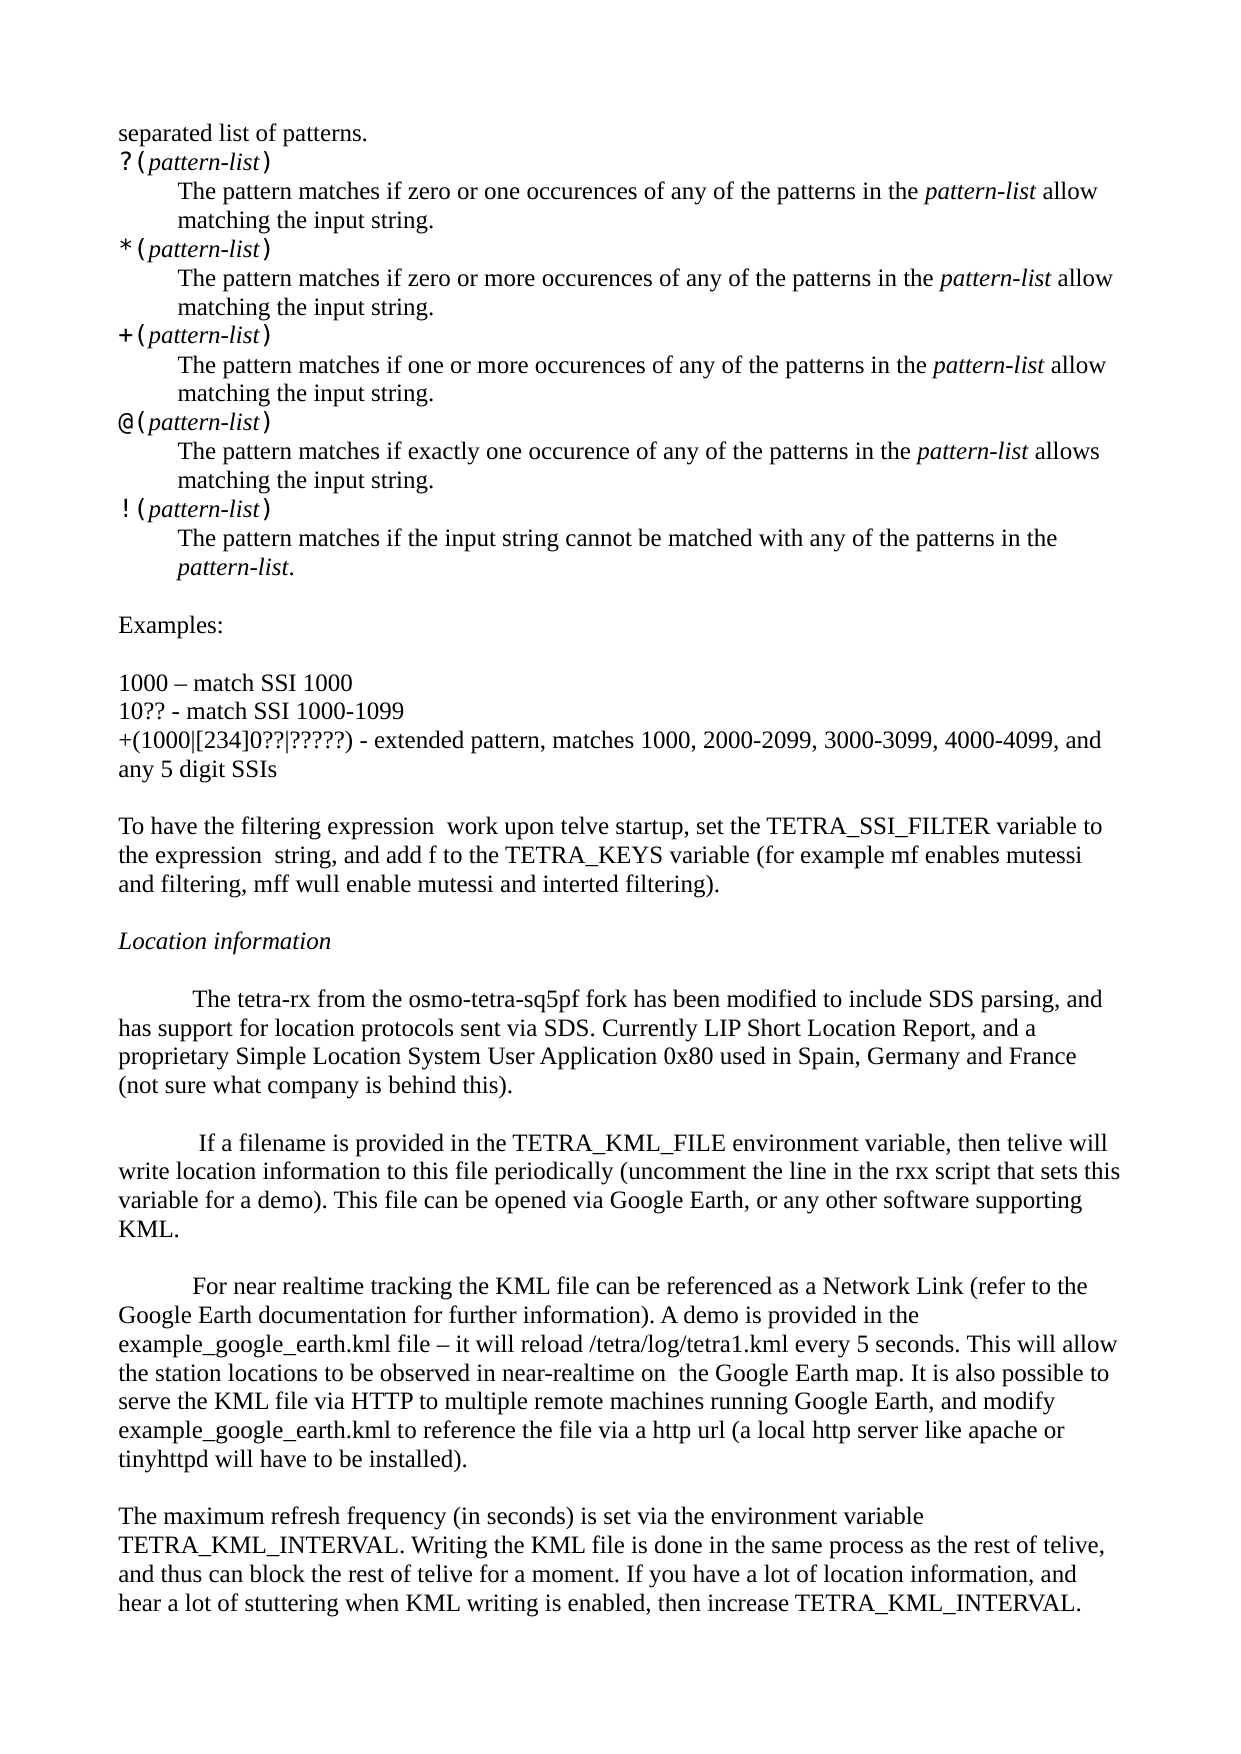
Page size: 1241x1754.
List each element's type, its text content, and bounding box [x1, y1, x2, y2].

subtitle @(pattern-list) [118, 407, 1122, 436]
text separated list of patterns. [118, 118, 1122, 147]
text For near realtime tracking the KML file can be referenced as a Network Link (refer to the Google Earth documentation for further information). A demo is provided in the example_google_earth.kml file – it will reload /tetra/log/tetra1.kml every 5 seconds. This will allow the station locations to be observed in near-realtime on the Google Earth map. It is also possible to serve the KML file via HTTP to multiple remote machines running Google Earth, and modify example_google_earth.kml to reference the file via a http url (a local http server like apache or tinyhttpd will have to be installed). [118, 1271, 1122, 1473]
text Examples: [118, 610, 1122, 639]
subtitle +(pattern-list) [118, 320, 1122, 350]
text To have the filtering expression work upon telve startup, set the TETRA_SSI_FILTER variable to the expression string, and add f to the TETRA_KEYS variable (for example mf enables mutessi and filtering, mff wull enable mutessi and interted filtering). [118, 811, 1122, 898]
list The pattern matches if the input string cannot be matched with any of the patterns in the pattern-list. [177, 523, 1122, 581]
text 1000 – match SSI 1000 [118, 668, 1122, 696]
list The pattern matches if zero or more occurences of any of the patterns in the pattern-list allow matching the input string. [177, 263, 1122, 320]
list The pattern matches if zero or one occurences of any of the patterns in the pattern-list allow matching the input string. [177, 176, 1122, 234]
text Location information [118, 926, 1122, 955]
text +(1000|[234]0??|?????) - extended pattern, matches 1000, 2000-2099, 3000-3099, 4000-4099, and any 5 digit SSIs [118, 725, 1122, 783]
list The pattern matches if exactly one occurence of any of the patterns in the pattern-list allows matching the input string. [177, 436, 1122, 494]
subtitle *(pattern-list) [118, 234, 1122, 263]
subtitle ?(pattern-list) [118, 147, 1122, 176]
text The tetra-rx from the osmo-tetra-sq5pf fork has been modified to include SDS parsing, and has support for location protocols sent via SDS. Currently LIP Short Location Report, and a proprietary Simple Location System User Application 0x80 used in Spain, Germany and France (not sure what company is behind this). [118, 984, 1122, 1099]
subtitle !(pattern-list) [118, 494, 1122, 523]
list The pattern matches if one or more occurences of any of the patterns in the pattern-list allow matching the input string. [177, 350, 1122, 407]
text 10?? - match SSI 1000-1099 [118, 696, 1122, 725]
text If a filename is provided in the TETRA_KML_FILE environment variable, then telive will write location information to this file periodically (uncomment the line in the rxx script that sets this variable for a demo). This file can be opened via Google Earth, or any other software supporting KML. [118, 1128, 1122, 1243]
text The maximum refresh frequency (in seconds) is set via the environment variable TETRA_KML_INTERVAL. Writing the KML file is done in the same process as the rest of telive, and thus can block the rest of telive for a moment. If you have a lot of location information, and hear a lot of stuttering when KML writing is enabled, then increase TETRA_KML_INTERVAL. [118, 1501, 1122, 1616]
